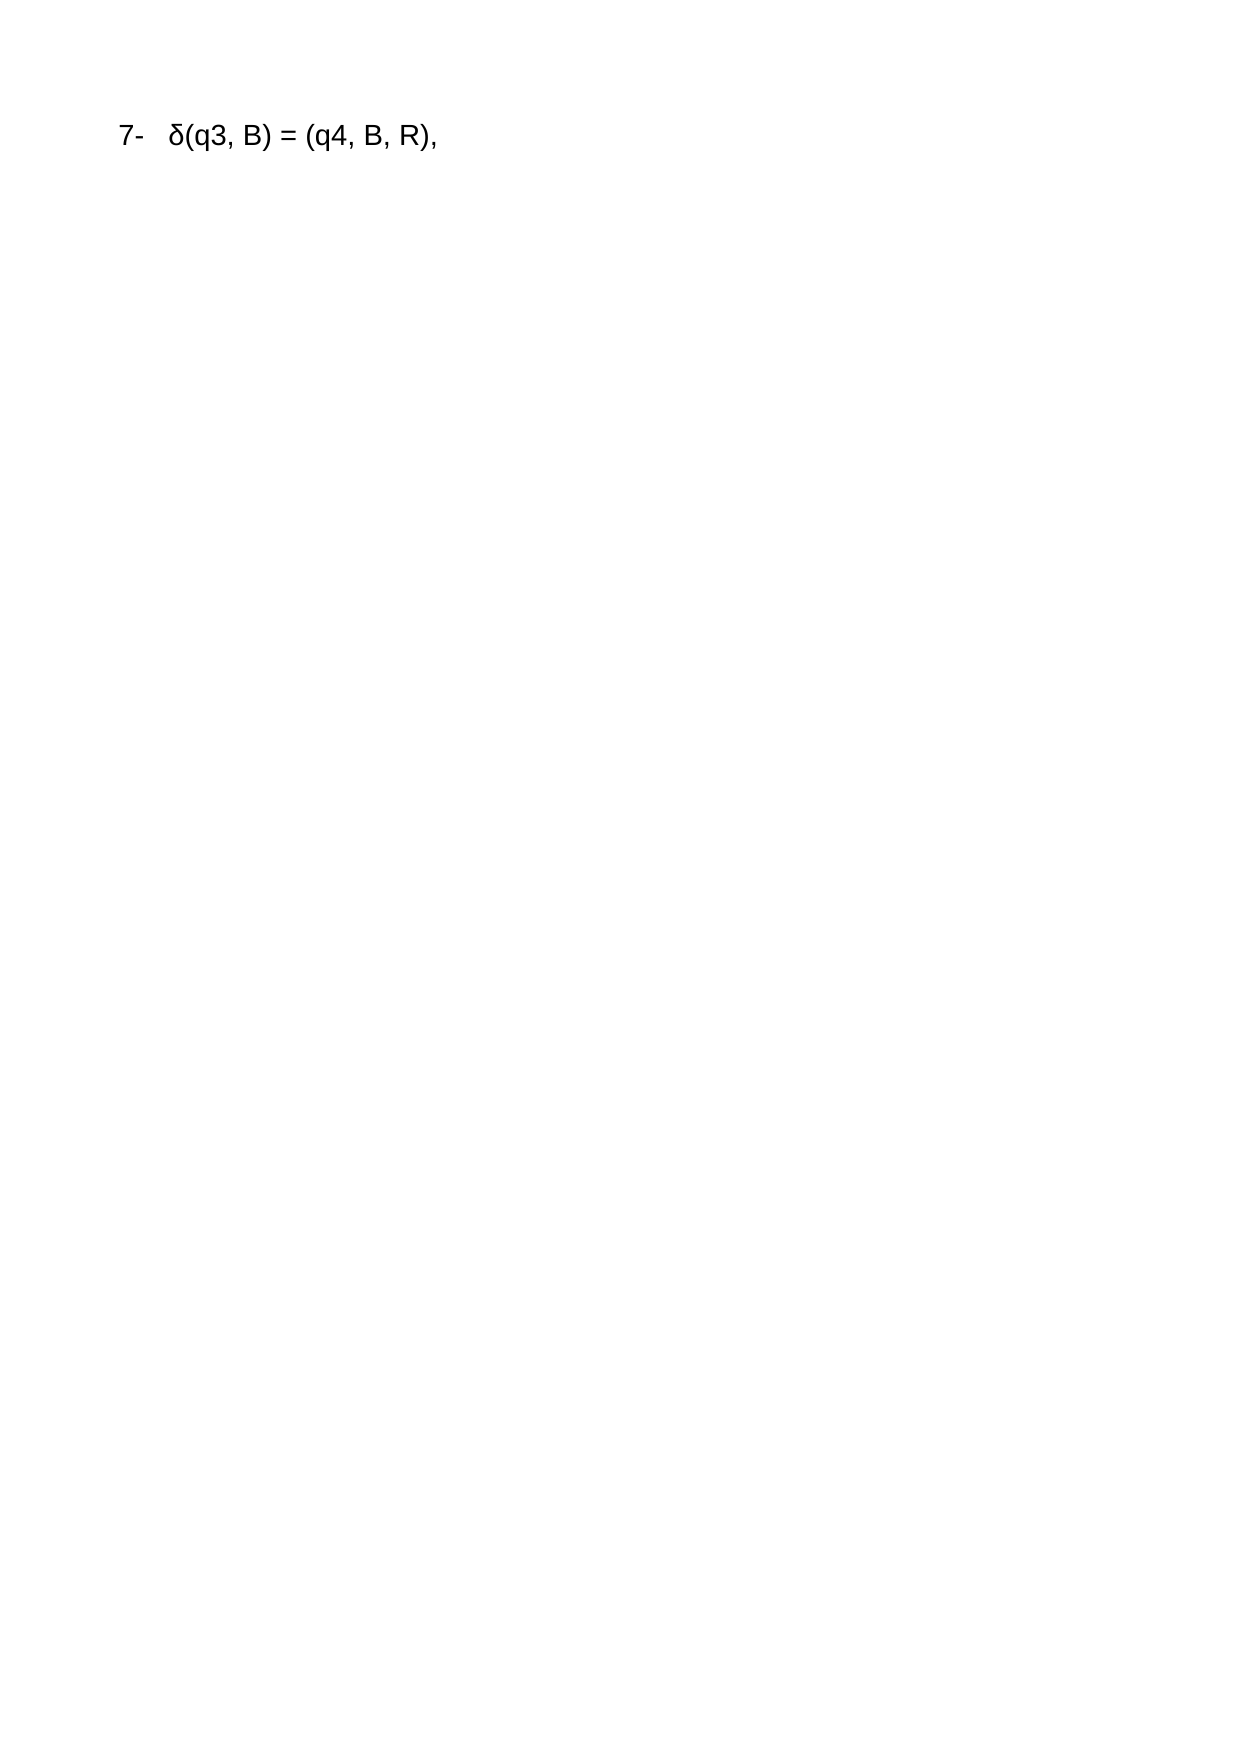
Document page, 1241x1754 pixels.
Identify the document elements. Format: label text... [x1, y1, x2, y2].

text 7- δ(q3, B) = (q4, B, R), [118, 118, 1122, 185]
